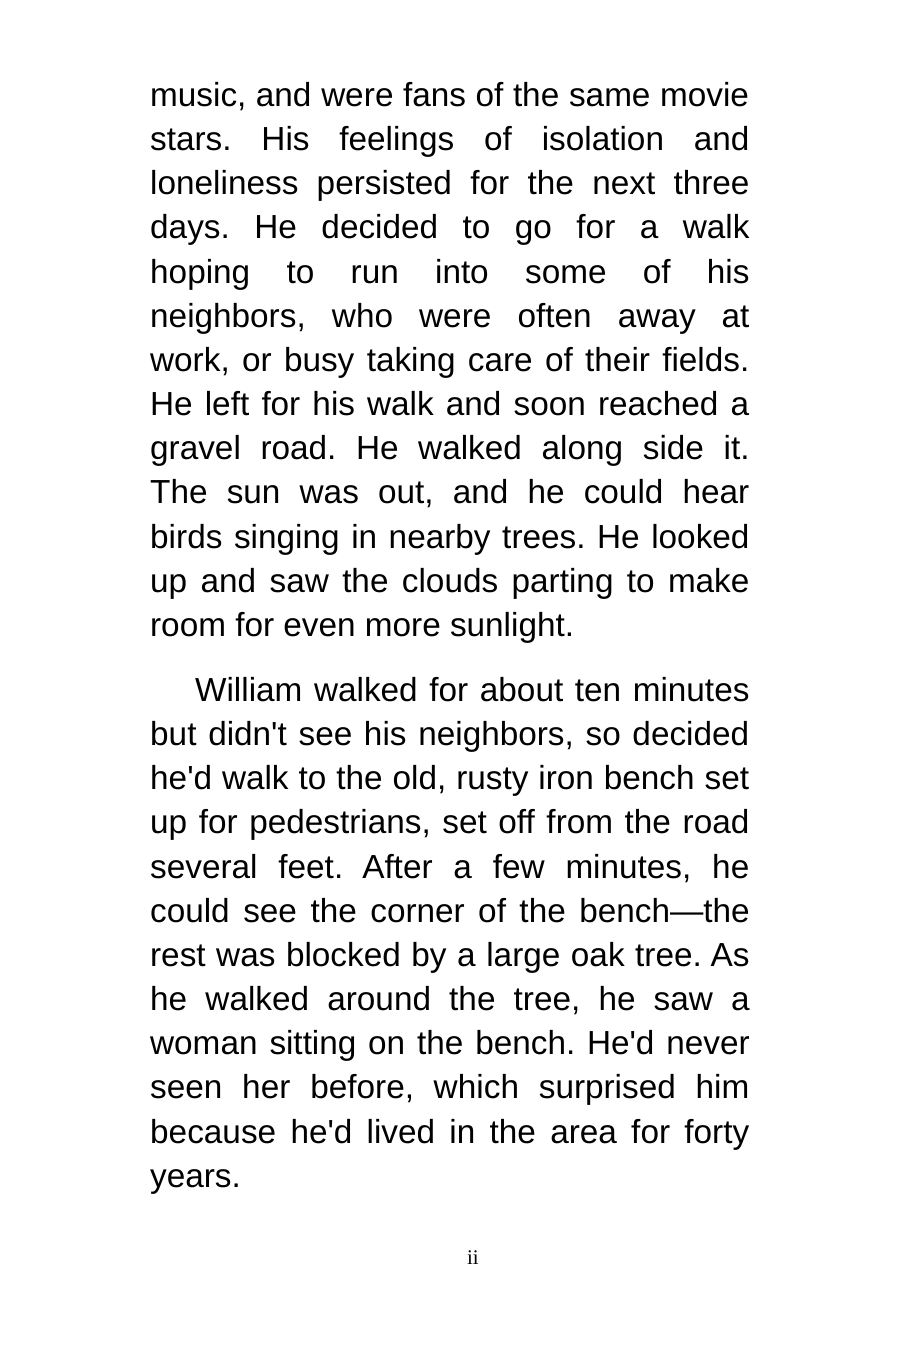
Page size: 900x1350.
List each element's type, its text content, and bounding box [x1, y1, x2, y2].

text music, and were fans of the same movie stars. His feelings of isolation and loneliness persisted for the next three days. He decided to go for a walk hoping to run into some of his neighbors, who were often away at work, or busy taking care of their fields. He left for his walk and soon reached a gravel road. He walked along side it. The sun was out, and he could hear birds singing in nearby trees. He looked up and saw the clouds parting to make room for even more sunlight. [150, 75, 750, 643]
text William walked for about ten minutes but didn't see his neighbors, so decided he'd walk to the old, rusty iron bench set up for pedestrians, set off from the road several feet. After a few minutes, he could see the corner of the bench—the rest was blocked by a large oak tree. As he walked around the tree, he saw a woman sitting on the bench. He'd never seen her before, which surprised him because he'd lived in the area for forty years. [150, 670, 750, 1194]
